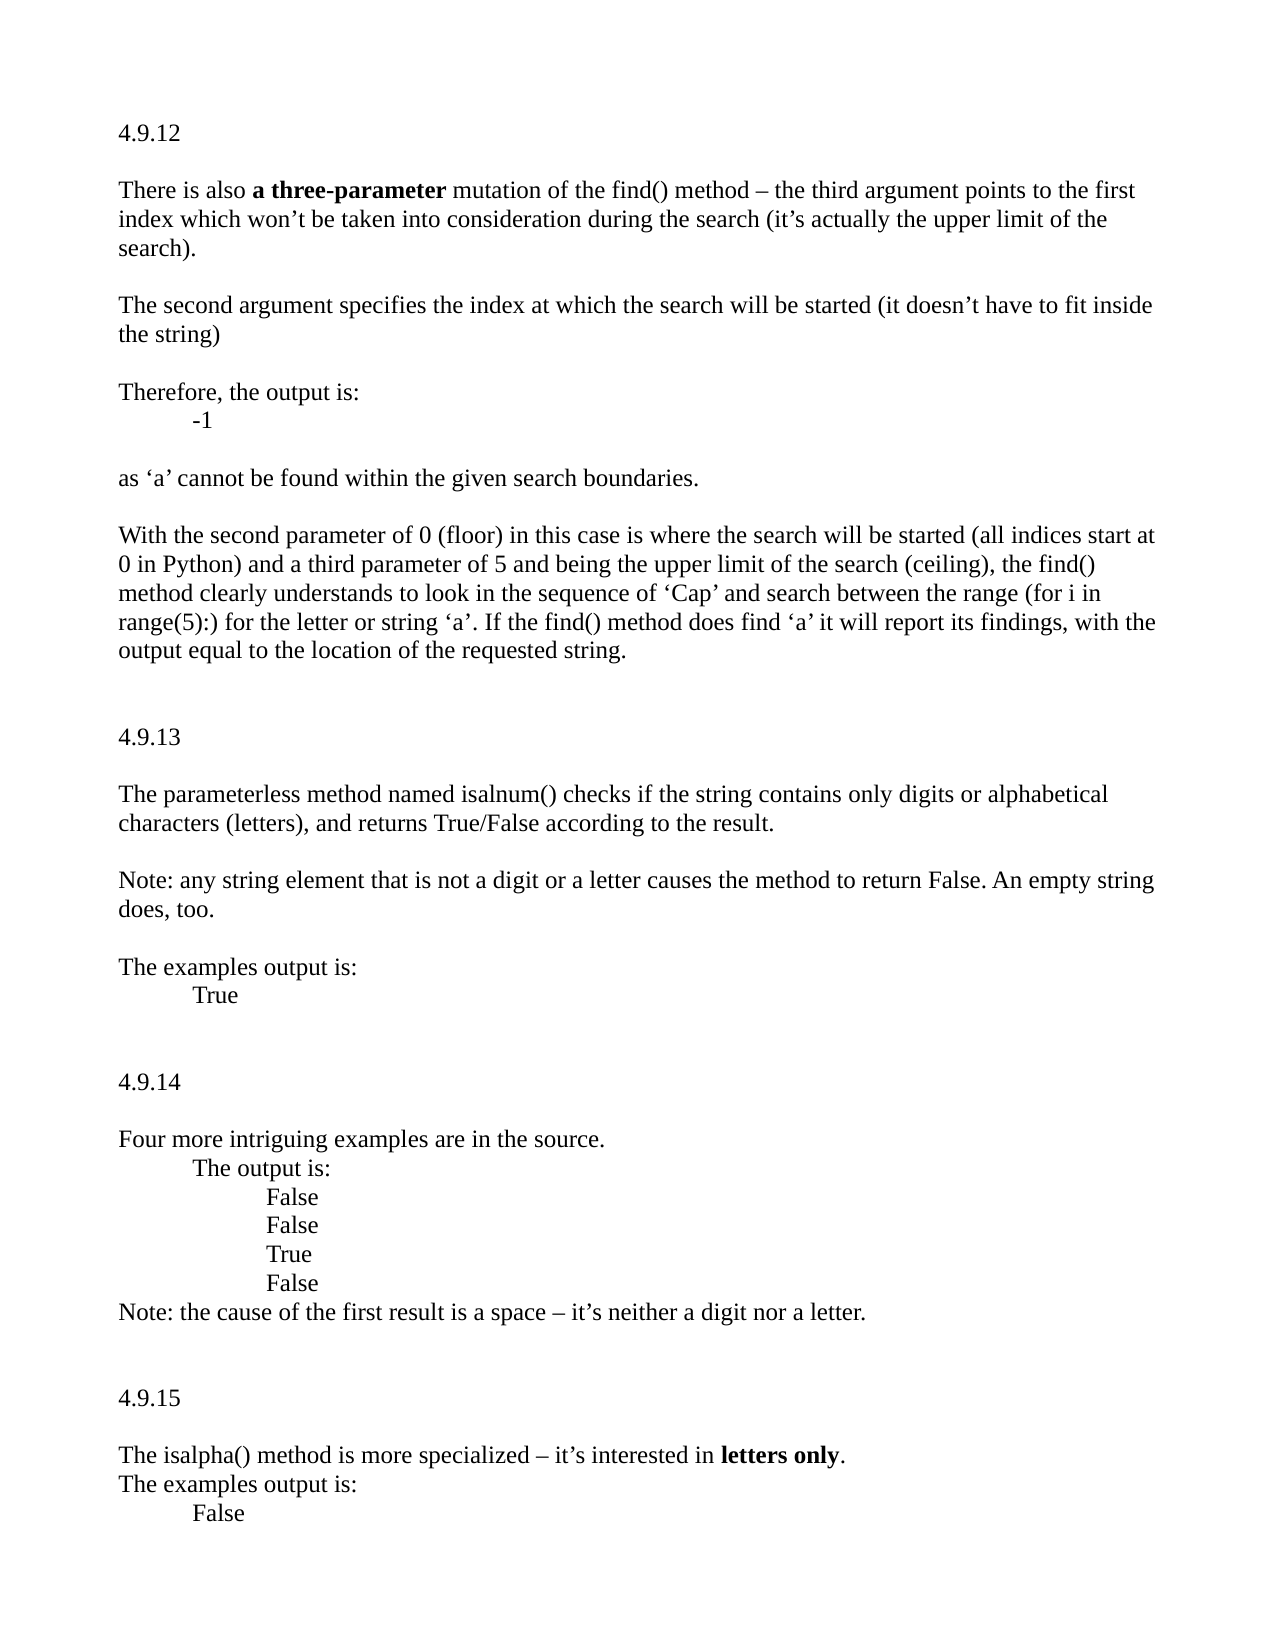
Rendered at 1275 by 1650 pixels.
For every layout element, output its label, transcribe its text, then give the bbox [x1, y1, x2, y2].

text The examples output is: [118, 952, 1157, 981]
text The isalpha() method is more specialized – it’s interested in letters only. [118, 1441, 1157, 1469]
text With the second parameter of 0 (floor) in this case is where the search will be started (all indices start at 0 in Python) and a third parameter of 5 and being the upper limit of the search (ceiling), the find() method clearly understands to look in the sequence of ‘Cap’ and search between the range (for i in range(5):) for the letter or string ‘a’. If the find() method does find ‘a’ it will report its findings, with the output equal to the location of the requested string. [118, 521, 1157, 664]
text 4.9.15 [118, 1383, 1157, 1412]
text Note: any string element that is not a digit or a letter causes the method to return False. An empty string does, too. [118, 866, 1157, 923]
text True [118, 981, 1157, 1009]
text 4.9.13 [118, 722, 1157, 751]
text 4.9.14 [118, 1067, 1157, 1096]
text The second argument specifies the index at which the search will be started (it doesn’t have to fit inside the string) [118, 291, 1157, 348]
text There is also a three-parameter mutation of the find() method – the third argument points to the first index which won’t be taken into consideration during the search (it’s actually the upper limit of the search). [118, 176, 1157, 262]
text Note: the cause of the first result is a space – it’s neither a digit nor a letter. [118, 1297, 1157, 1326]
text The output is: [118, 1153, 1157, 1182]
text as ‘a’ cannot be found within the given search boundaries. [118, 463, 1157, 492]
text The examples output is: [118, 1469, 1157, 1498]
text 4.9.12 [118, 118, 1157, 147]
text -1 [118, 406, 1157, 434]
text Therefore, the output is: [118, 377, 1157, 406]
text False [118, 1498, 1157, 1527]
text True [118, 1239, 1157, 1268]
text False [118, 1268, 1157, 1297]
text Four more intriguing examples are in the source. [118, 1124, 1157, 1153]
text The parameterless method named isalnum() checks if the string contains only digits or alphabetical characters (letters), and returns True/False according to the result. [118, 779, 1157, 837]
text False [118, 1211, 1157, 1239]
text False [118, 1182, 1157, 1211]
